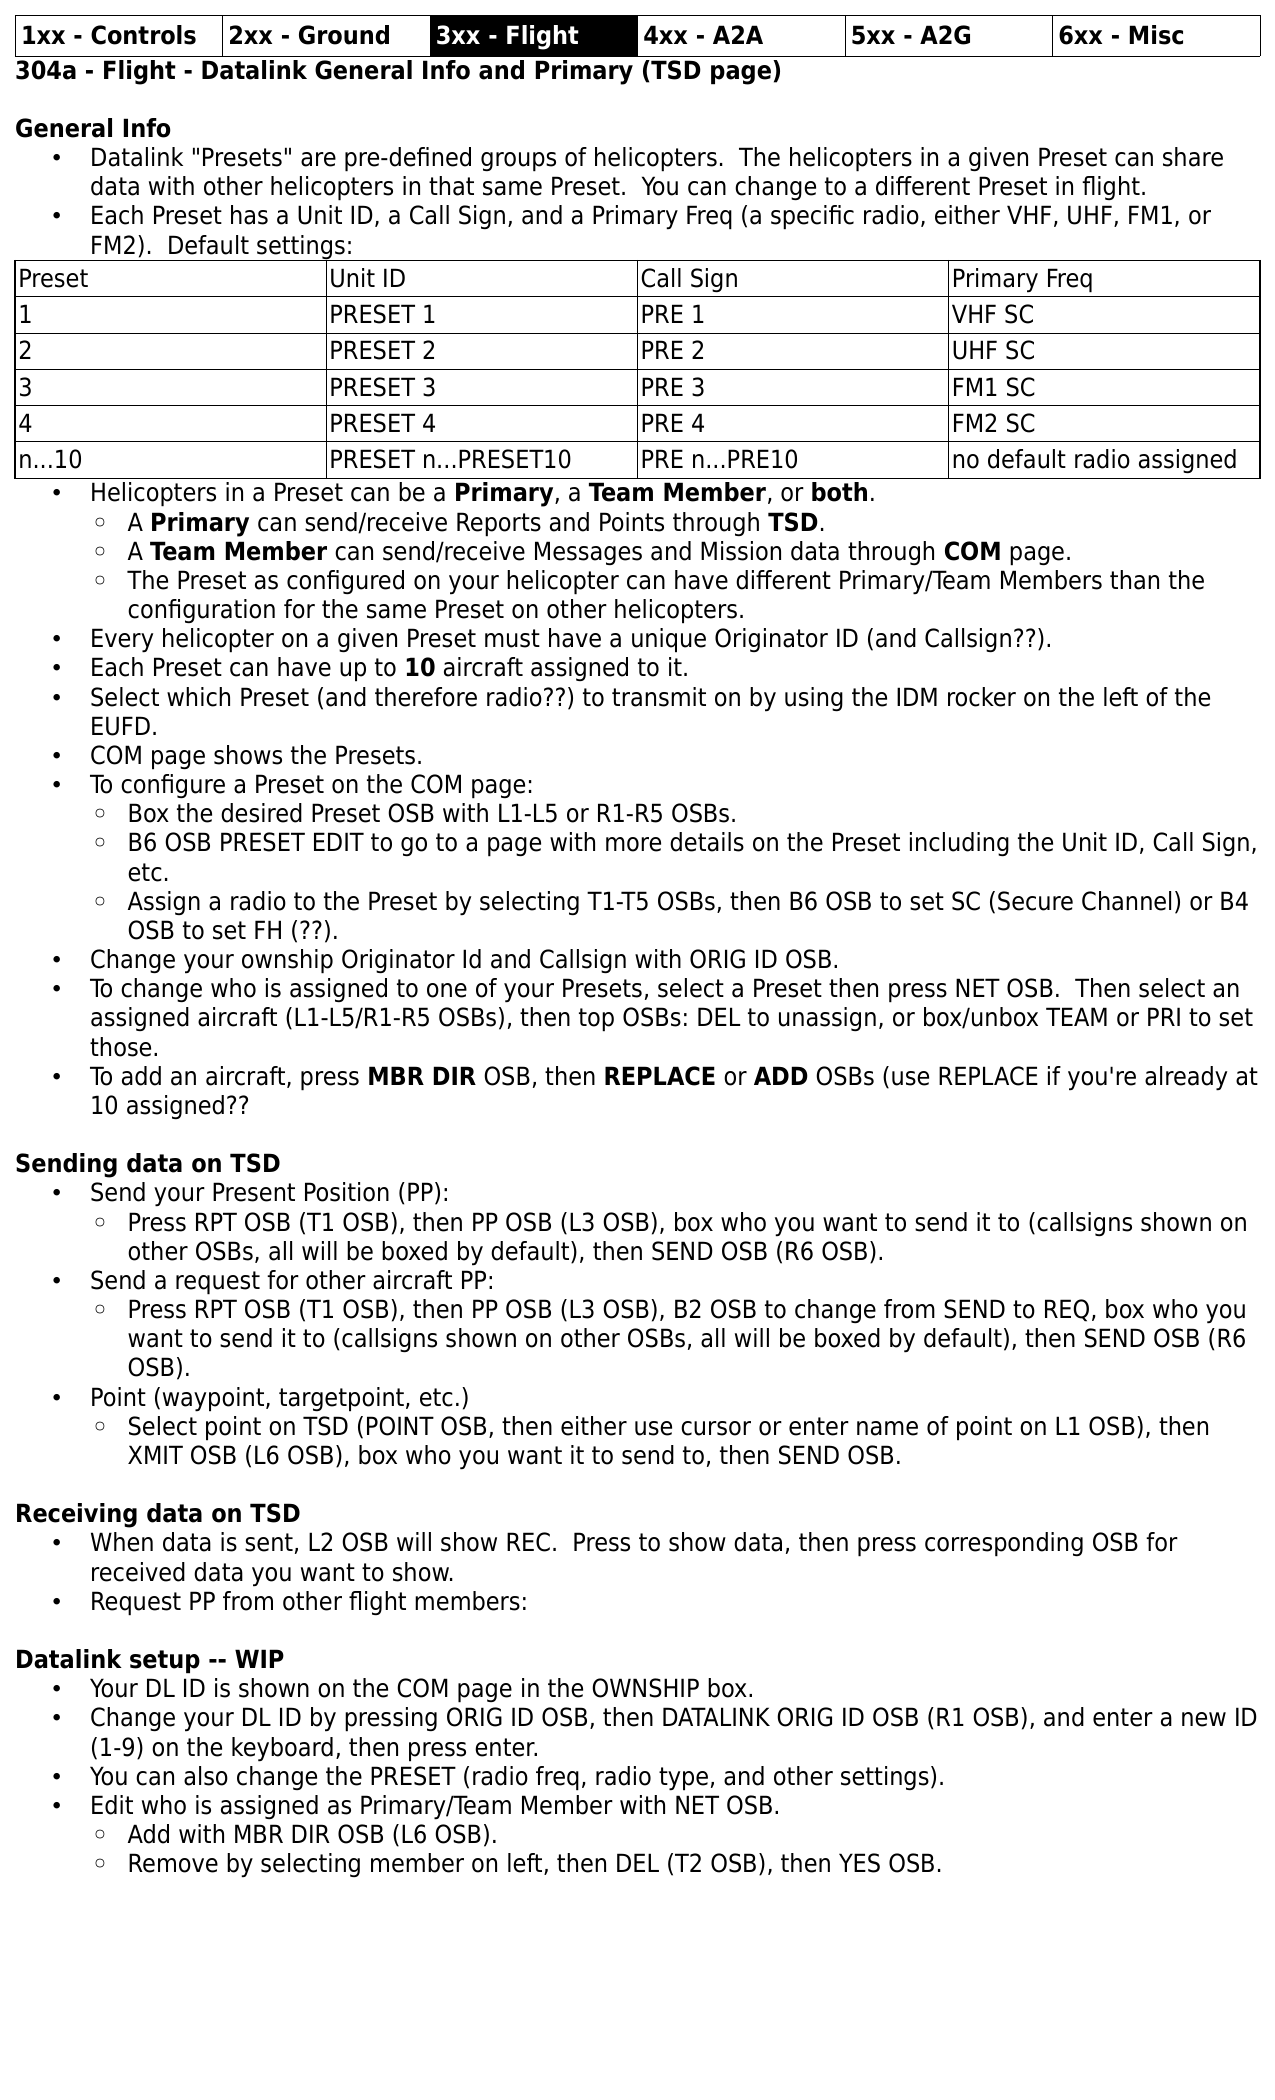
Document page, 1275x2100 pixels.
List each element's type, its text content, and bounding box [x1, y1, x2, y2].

list A Primary can send/receive Reports and Points through TSD. [90, 508, 1260, 537]
table_header Call Sign [638, 261, 948, 296]
text General Info [15, 114, 1260, 143]
list Press RPT OSB (T1 OSB), then PP OSB (L3 OSB), B2 OSB to change from SEND to REQ, box who you want to send it to (callsigns shown on other OSBs, all will be boxed by default), then SEND OSB (R6 OSB). [90, 1295, 1260, 1383]
table_header 4xx - A2A [638, 16, 845, 56]
list Add with MBR DIR OSB (L6 OSB). [90, 1820, 1260, 1849]
list To add an aircraft, press MBR DIR OSB, then REPLACE or ADD OSBs (use REPLACE if you're already at 10 assigned?? [52, 1062, 1260, 1120]
table_header 3xx - Flight [431, 16, 637, 56]
table_cell PRESET 2 [327, 334, 637, 369]
table_header Primary Freq [949, 261, 1259, 296]
table_header 5xx - A2G [846, 16, 1052, 56]
text Sending data on TSD [15, 1149, 1260, 1178]
list Send your Present Position (PP): [52, 1178, 1260, 1208]
table_cell PRESET 4 [327, 406, 637, 441]
table_cell PRE n...PRE10 [638, 442, 948, 477]
table_cell 4 [16, 406, 326, 441]
list Select point on TSD (POINT OSB, then either use cursor or enter name of point on L1 OSB), then XMIT OSB (L6 OSB), box who you want it to send to, then SEND OSB. [90, 1412, 1260, 1470]
list Assign a radio to the Preset by selecting T1-T5 OSBs, then B6 OSB to set SC (Secure Channel) or B4 OSB to set FH (??). [90, 887, 1260, 945]
table_cell PRESET 1 [327, 297, 637, 332]
table_cell PRESET n...PRESET10 [327, 442, 637, 477]
list Edit who is assigned as Primary/Team Member with NET OSB. [52, 1791, 1260, 1820]
table_cell PRE 1 [638, 297, 948, 332]
table_header 1xx - Controls [16, 16, 222, 56]
list Press RPT OSB (T1 OSB), then PP OSB (L3 OSB), box who you want to send it to (callsigns shown on other OSBs, all will be boxed by default), then SEND OSB (R6 OSB). [90, 1208, 1260, 1266]
list Datalink "Presets" are pre-defined groups of helicopters. The helicopters in a given Preset can share data with other helicopters in that same Preset. You can change to a different Preset in flight. [52, 143, 1260, 202]
text 304a - Flight - Datalink General Info and Primary (TSD page) [15, 57, 1260, 85]
table_header 6xx - Misc [1053, 16, 1260, 56]
list Point (waypoint, targetpoint, etc.) [52, 1383, 1260, 1412]
list Request PP from other flight members: [52, 1587, 1260, 1616]
list To change who is assigned to one of your Presets, select a Preset then press NET OSB. Then select an assigned aircraft (L1-L5/R1-R5 OSBs), then top OSBs: DEL to unassign, or box/unbox TEAM or PRI to set those. [52, 974, 1260, 1062]
list Every helicopter on a given Preset must have a unique Originator ID (and Callsign??). [52, 624, 1260, 653]
table_cell PRESET 3 [327, 370, 637, 405]
table_cell PRE 2 [638, 334, 948, 369]
table_cell no default radio assigned [949, 442, 1259, 477]
list Change your DL ID by pressing ORIG ID OSB, then DATALINK ORIG ID OSB (R1 OSB), and enter a new ID (1-9) on the keyboard, then press enter. [52, 1703, 1260, 1762]
list Select which Preset (and therefore radio??) to transmit on by using the IDM rocker on the left of the EUFD. [52, 683, 1260, 741]
table_cell n...10 [16, 442, 326, 477]
list Box the desired Preset OSB with L1-L5 or R1-R5 OSBs. [90, 799, 1260, 828]
list The Preset as configured on your helicopter can have different Primary/Team Members than the configuration for the same Preset on other helicopters. [90, 566, 1260, 624]
text Receiving data on TSD [15, 1499, 1260, 1528]
list Helicopters in a Preset can be a Primary, a Team Member, or both. [52, 479, 1260, 508]
list Your DL ID is shown on the COM page in the OWNSHIP box. [52, 1674, 1260, 1703]
list A Team Member can send/receive Messages and Mission data through COM page. [90, 537, 1260, 566]
table_cell VHF SC [949, 297, 1259, 332]
table_cell PRE 4 [638, 406, 948, 441]
table_cell FM1 SC [949, 370, 1259, 405]
list Change your ownship Originator Id and Callsign with ORIG ID OSB. [52, 945, 1260, 974]
list Send a request for other aircraft PP: [52, 1266, 1260, 1295]
list To configure a Preset on the COM page: [52, 770, 1260, 799]
list Each Preset can have up to 10 aircraft assigned to it. [52, 653, 1260, 683]
table_cell 3 [16, 370, 326, 405]
list You can also change the PRESET (radio freq, radio type, and other settings). [52, 1762, 1260, 1791]
list When data is sent, L2 OSB will show REC. Press to show data, then press corresponding OSB for received data you want to show. [52, 1528, 1260, 1587]
table_cell 2 [16, 334, 326, 369]
list B6 OSB PRESET EDIT to go to a page with more details on the Preset including the Unit ID, Call Sign, etc. [90, 828, 1260, 887]
list Remove by selecting member on left, then DEL (T2 OSB), then YES OSB. [90, 1849, 1260, 1878]
table_header 2xx - Ground [223, 16, 430, 56]
list COM page shows the Presets. [52, 741, 1260, 770]
list Each Preset has a Unit ID, a Call Sign, and a Primary Freq (a specific radio, either VHF, UHF, FM1, or FM2). Default settings: [52, 202, 1260, 260]
table_cell 1 [16, 297, 326, 332]
text Datalink setup -- WIP [15, 1645, 1260, 1674]
table_header Preset [16, 261, 326, 296]
table_cell UHF SC [949, 334, 1259, 369]
table_header Unit ID [327, 261, 637, 296]
table_cell PRE 3 [638, 370, 948, 405]
table_cell FM2 SC [949, 406, 1259, 441]
